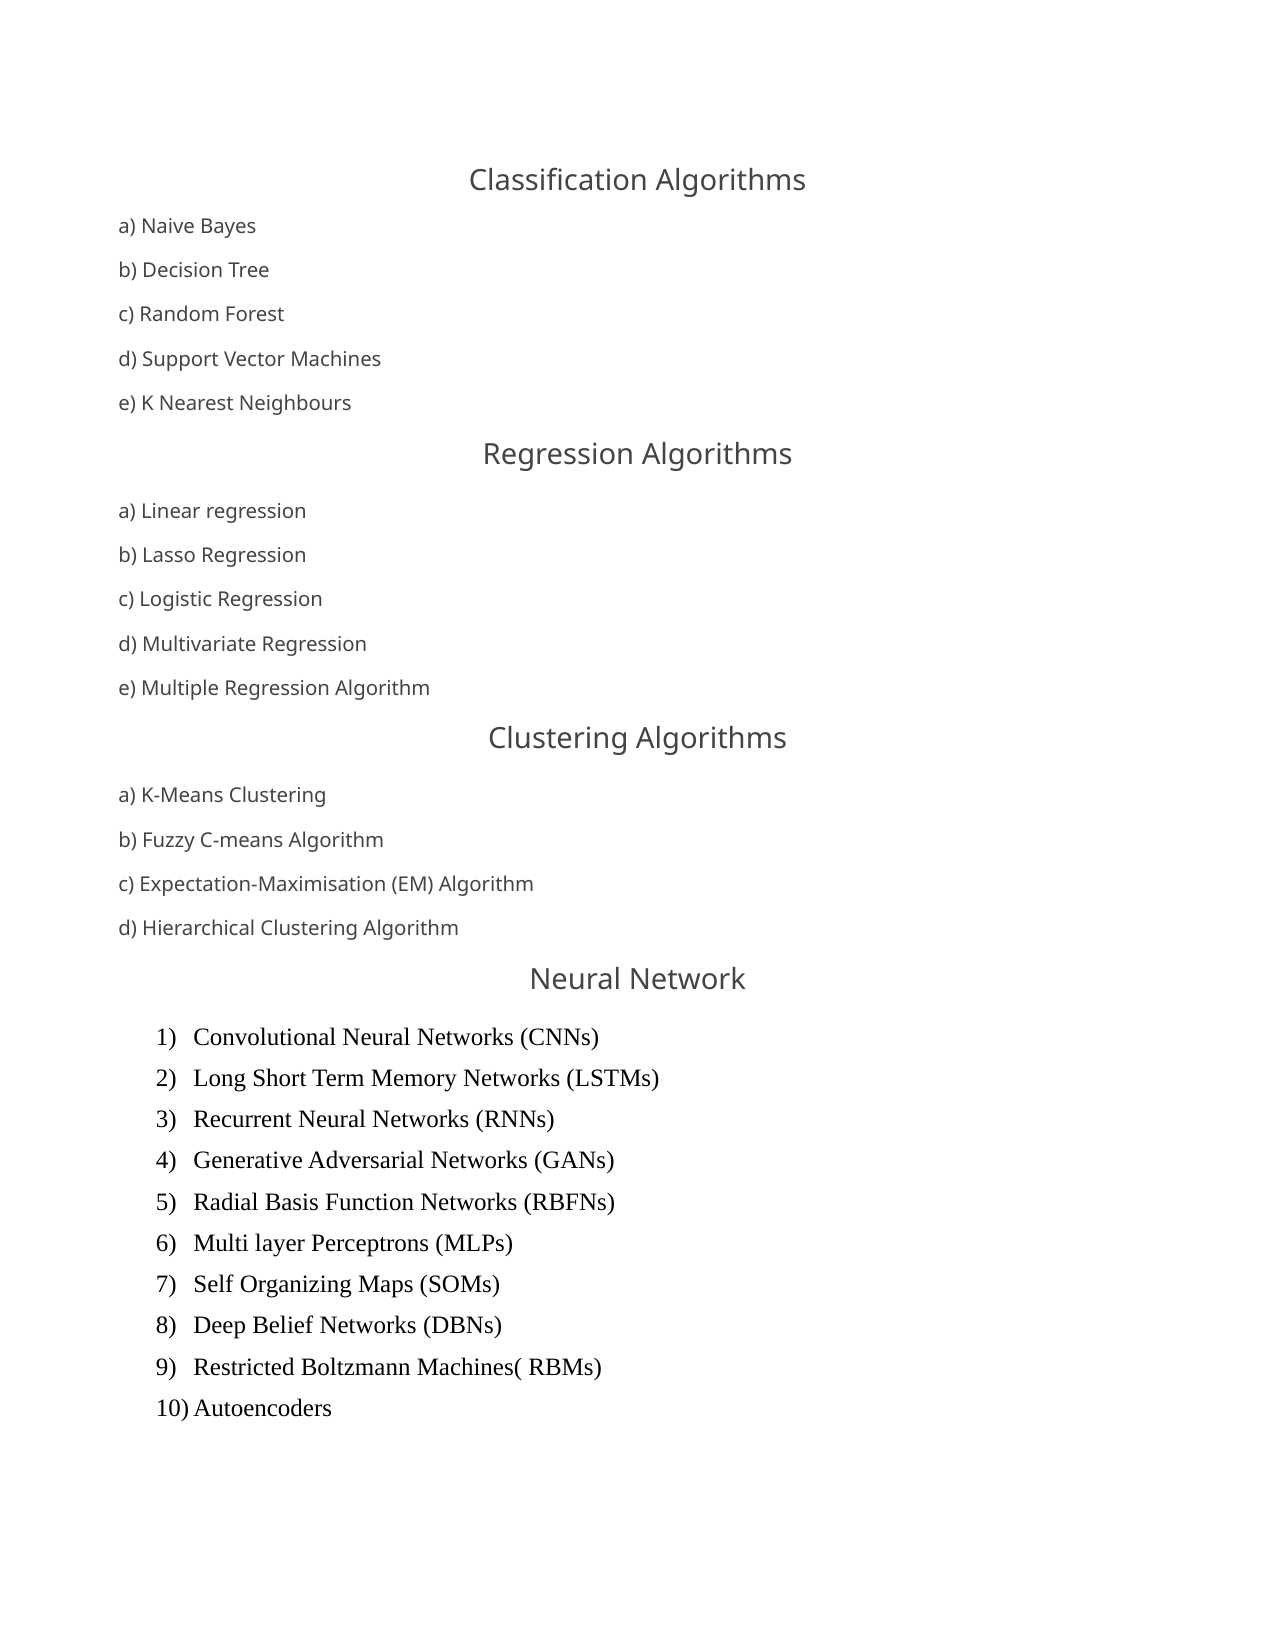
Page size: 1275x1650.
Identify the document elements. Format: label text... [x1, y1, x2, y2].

list Neural Network [118, 958, 1157, 998]
list Deep Belief Networks (DBNs) [156, 1310, 1157, 1339]
list a) K-Means Clustering [118, 781, 1157, 809]
list Recurrent Neural Networks (RNNs) [156, 1104, 1157, 1133]
list c) Logistic Regression [118, 585, 1157, 613]
list c) Random Forest [118, 300, 1157, 328]
list Self Organizing Maps (SOMs) [156, 1269, 1157, 1298]
list c) Expectation-Maximisation (EM) Algorithm [118, 870, 1157, 897]
list Generative Adversarial Networks (GANs) [156, 1145, 1157, 1174]
list Regression Algorithms [118, 433, 1157, 473]
list e) K Nearest Neighbours [118, 389, 1157, 416]
list d) Support Vector Machines [118, 344, 1157, 372]
list Clustering Algorithms [118, 718, 1157, 757]
list Autoencoders [156, 1393, 1157, 1422]
list Long Short Term Memory Networks (LSTMs) [156, 1063, 1157, 1092]
list Multi layer Perceptrons (MLPs) [156, 1228, 1157, 1257]
list e) Multiple Regression Algorithm [118, 673, 1157, 701]
list d) Hierarchical Clustering Algorithm [118, 914, 1157, 942]
list Radial Basis Function Networks (RBFNs) [156, 1187, 1157, 1215]
list b) Lasso Regression [118, 541, 1157, 568]
list d) Multivariate Regression [118, 629, 1157, 657]
list a) Linear regression [118, 496, 1157, 524]
list b) Fuzzy C-means Algorithm [118, 825, 1157, 853]
list Restricted Boltzmann Machines( RBMs) [156, 1352, 1157, 1380]
list Convolutional Neural Networks (CNNs) [156, 1022, 1157, 1050]
list b) Decision Tree [118, 256, 1157, 283]
text Classification Algorithms [118, 159, 1157, 199]
list a) Naive Bayes [118, 212, 1157, 239]
